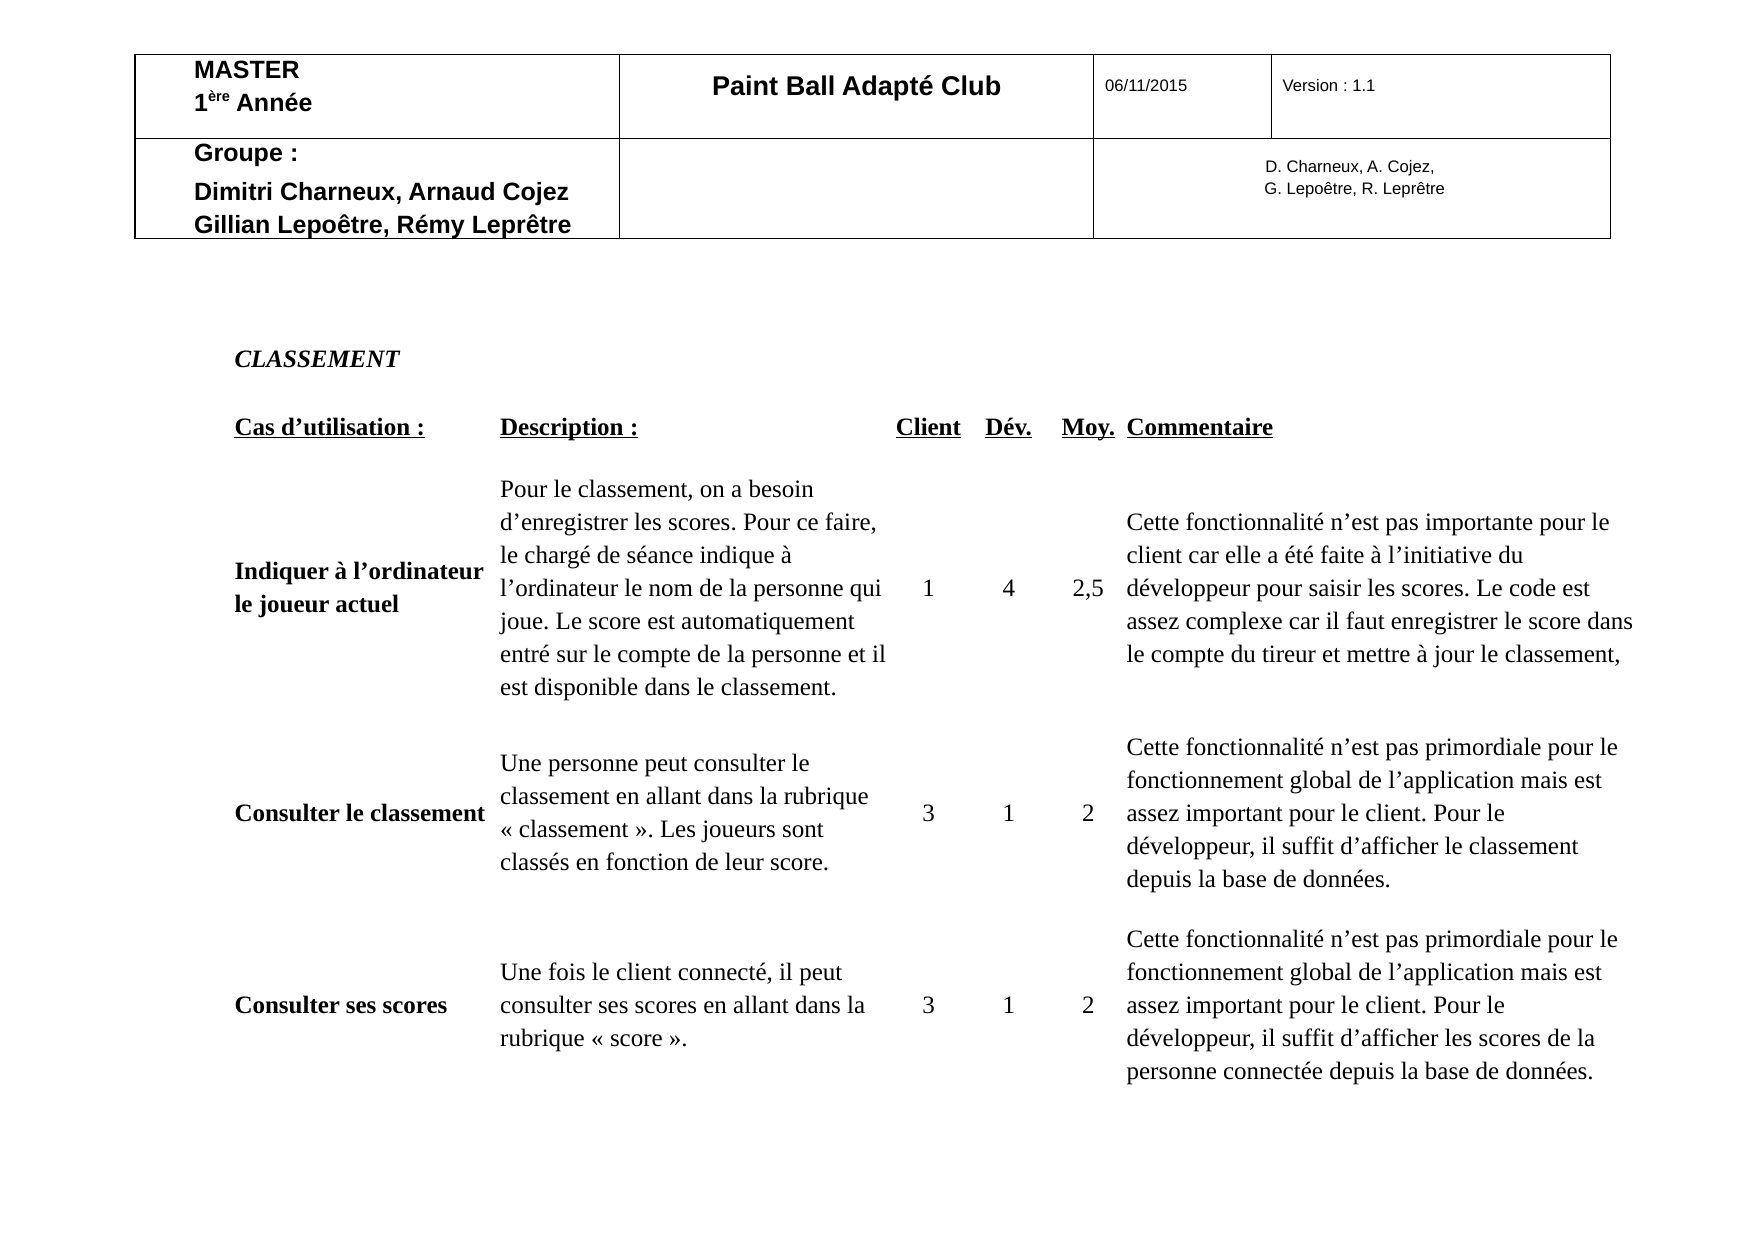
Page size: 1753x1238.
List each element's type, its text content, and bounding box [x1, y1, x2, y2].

table_cell Cette fonctionnalité n’est pas importante pour le client car elle a été faite à l’initiative du développeur pour saisir les scores. Le code est assez complexe car il faut enregistrer le score dans le compte du tireur et mettre à jour le classement, [1126, 474, 1633, 701]
table_cell [500, 379, 889, 410]
table_header [1050, 338, 1126, 379]
table_header [500, 338, 889, 379]
table_cell [234, 379, 500, 410]
table_cell 3 [889, 732, 967, 893]
table_cell [967, 893, 1050, 924]
table_cell Commentaire [1126, 410, 1633, 443]
table_cell Client [889, 410, 967, 443]
table_cell [1050, 893, 1126, 924]
table_cell Moy. [1050, 410, 1126, 443]
table_cell [1050, 701, 1126, 732]
table_cell 2 [1050, 924, 1126, 1085]
table_cell [889, 893, 967, 924]
table_cell 3 [889, 924, 967, 1085]
table_header [1126, 338, 1633, 379]
table_cell [889, 379, 967, 410]
table_cell Cette fonctionnalité n’est pas primordiale pour le fonctionnement global de l’application mais est assez important pour le client. Pour le développeur, il suffit d’afficher le classement depuis la base de données. [1126, 732, 1633, 893]
table_cell [500, 701, 889, 732]
table_cell [1126, 443, 1633, 474]
table_cell [1050, 443, 1126, 474]
table_cell [967, 701, 1050, 732]
table_cell [500, 893, 889, 924]
table_cell [1126, 379, 1633, 410]
table_header CLASSEMENT [234, 338, 500, 379]
table_cell Dév. [967, 410, 1050, 443]
table_cell [234, 893, 500, 924]
table_cell Cas d’utilisation : [234, 410, 500, 443]
table_cell 2,5 [1050, 474, 1126, 701]
table_cell 1 [889, 474, 967, 701]
table_cell Description : [500, 410, 889, 443]
table_cell [234, 443, 500, 474]
table_cell [1126, 701, 1633, 732]
table_cell [234, 701, 500, 732]
table_cell Consulter le classement [234, 732, 500, 893]
table_cell [889, 443, 967, 474]
table_cell 4 [967, 474, 1050, 701]
table_cell 1 [967, 924, 1050, 1085]
table_cell 1 [967, 732, 1050, 893]
table_cell Une personne peut consulter le classement en allant dans la rubrique « classement ». Les joueurs sont classés en fonction de leur score. [500, 732, 889, 893]
table_cell [1126, 893, 1633, 924]
table_header [889, 338, 967, 379]
table_cell Consulter ses scores [234, 924, 500, 1085]
table_cell Pour le classement, on a besoin d’enregistrer les scores. Pour ce faire, le chargé de séance indique à l’ordinateur le nom de la personne qui joue. Le score est automatiquement entré sur le compte de la personne et il est disponible dans le classement. [500, 474, 889, 701]
table_cell [1050, 379, 1126, 410]
table_cell 2 [1050, 732, 1126, 893]
table_cell [889, 701, 967, 732]
table_header [967, 338, 1050, 379]
table_cell Indiquer à l’ordinateur le joueur actuel [234, 474, 500, 701]
table_cell [967, 443, 1050, 474]
table_cell [500, 443, 889, 474]
table_cell [967, 379, 1050, 410]
table_cell Cette fonctionnalité n’est pas primordiale pour le fonctionnement global de l’application mais est assez important pour le client. Pour le développeur, il suffit d’afficher les scores de la personne connectée depuis la base de données. [1126, 924, 1633, 1085]
table_cell Une fois le client connecté, il peut consulter ses scores en allant dans la rubrique « score ». [500, 924, 889, 1085]
